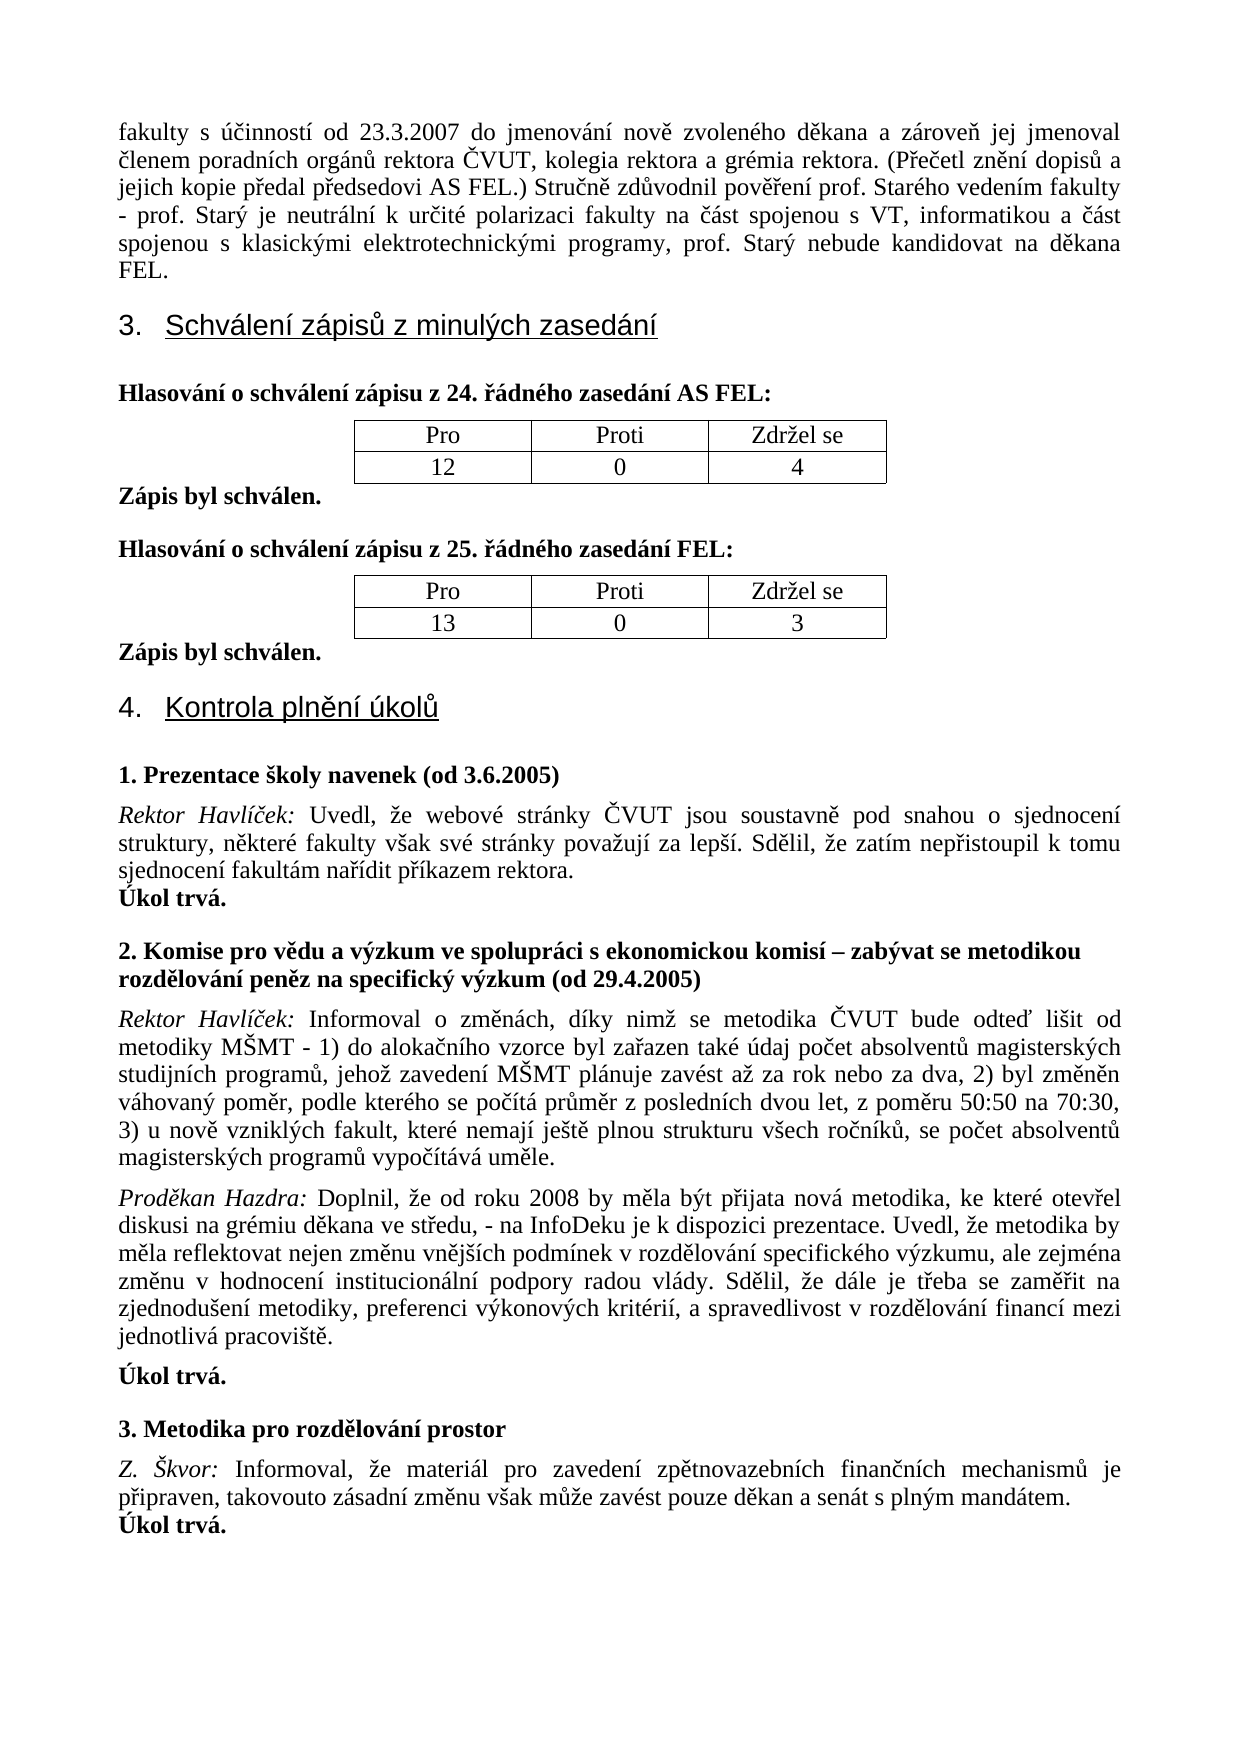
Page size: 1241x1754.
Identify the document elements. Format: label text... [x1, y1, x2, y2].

text fakulty s účinností od 23.3.2007 do jmenování nově zvoleného děkana a zároveň jej jmenoval členem poradních orgánů rektora ČVUT, kolegia rektora a grémia rektora. (Přečetl znění dopisů a jejich kopie předal předsedovi AS FEL.) Stručně zdůvodnil pověření prof. Starého vedením fakulty - prof. Starý je neutrální k určité polarizaci fakulty na část spojenou s VT, informatikou a část spojenou s klasickými elektrotechnickými programy, prof. Starý nebude kandidovat na děkana FEL. [118, 118, 1122, 284]
table_cell 4 [709, 452, 886, 482]
subtitle 1. Prezentace školy navenek (od 3.6.2005) [118, 761, 1122, 789]
text Rektor Havlíček: Uvedl, že webové stránky ČVUT jsou soustavně pod snahou o sjednocení struktury, některé fakulty však své stránky považují za lepší. Sdělil, že zatím nepřistoupil k tomu sjednocení fakultám nařídit příkazem rektora. [118, 801, 1122, 884]
text Zápis byl schválen. [118, 482, 1122, 510]
text Zápis byl schválen. [118, 638, 1122, 666]
text Rektor Havlíček: Informoval o změnách, díky nimž se metodika ČVUT bude odteď lišit od metodiky MŠMT - 1) do alokačního vzorce byl zařazen také údaj počet absolventů magisterských studijních programů, jehož zavedení MŠMT plánuje zavést až za rok nebo za dva, 2) byl změněn váhovaný poměr, podle kterého se počítá průměr z posledních dvou let, z poměru 50:50 na 70:30, 3) u nově vzniklých fakult, které nemají ještě plnou strukturu všech ročníků, se počet absolventů magisterských programů vypočítává uměle. [118, 1005, 1122, 1171]
text Úkol trvá. [118, 884, 1122, 912]
text Z. Škvor: Informoval, že materiál pro zavedení zpětnovazebních finančních mechanismů je připraven, takovouto zásadní změnu však může zavést pouze děkan a senát s plným mandátem. [118, 1455, 1122, 1511]
table_header Proti [532, 576, 708, 607]
table_header Proti [532, 421, 708, 451]
table_header Zdržel se [709, 421, 886, 451]
table_header Zdržel se [709, 576, 886, 607]
subtitle 3. Metodika pro rozdělování prostor [118, 1415, 1122, 1443]
subtitle Hlasování o schválení zápisu z 24. řádného zasedání AS FEL: [118, 379, 1122, 407]
table_cell 13 [355, 608, 531, 638]
table_cell 0 [532, 608, 708, 638]
table_cell 3 [709, 608, 886, 638]
table_header Pro [355, 421, 531, 451]
text Proděkan Hazdra: Doplnil, že od roku 2008 by měla být přijata nová metodika, ke které otevřel diskusi na grémiu děkana ve středu, - na InfoDeku je k dispozici prezentace. Uvedl, že metodika by měla reflektovat nejen změnu vnějších podmínek v rozdělování specifického výzkumu, ale zejména změnu v hodnocení institucionální podpory radou vlády. Sdělil, že dále je třeba se zaměřit na zjednodušení metodiky, preferenci výkonových kritérií, a spravedlivost v rozdělování financí mezi jednotlivá pracoviště. [118, 1184, 1122, 1350]
subtitle Schválení zápisů z minulých zasedání [118, 309, 1122, 342]
subtitle Kontrola plnění úkolů [118, 691, 1122, 723]
table_cell 12 [355, 452, 531, 482]
table_header Pro [355, 576, 531, 607]
text Úkol trvá. [118, 1362, 1122, 1390]
subtitle Hlasování o schválení zápisu z 25. řádného zasedání FEL: [118, 535, 1122, 563]
subtitle 2. Komise pro vědu a výzkum ve spolupráci s ekonomickou komisí – zabývat se metodikou rozdělování peněz na specifický výzkum (od 29.4.2005) [118, 937, 1122, 992]
table_cell 0 [532, 452, 708, 482]
text Úkol trvá. [118, 1511, 1122, 1538]
